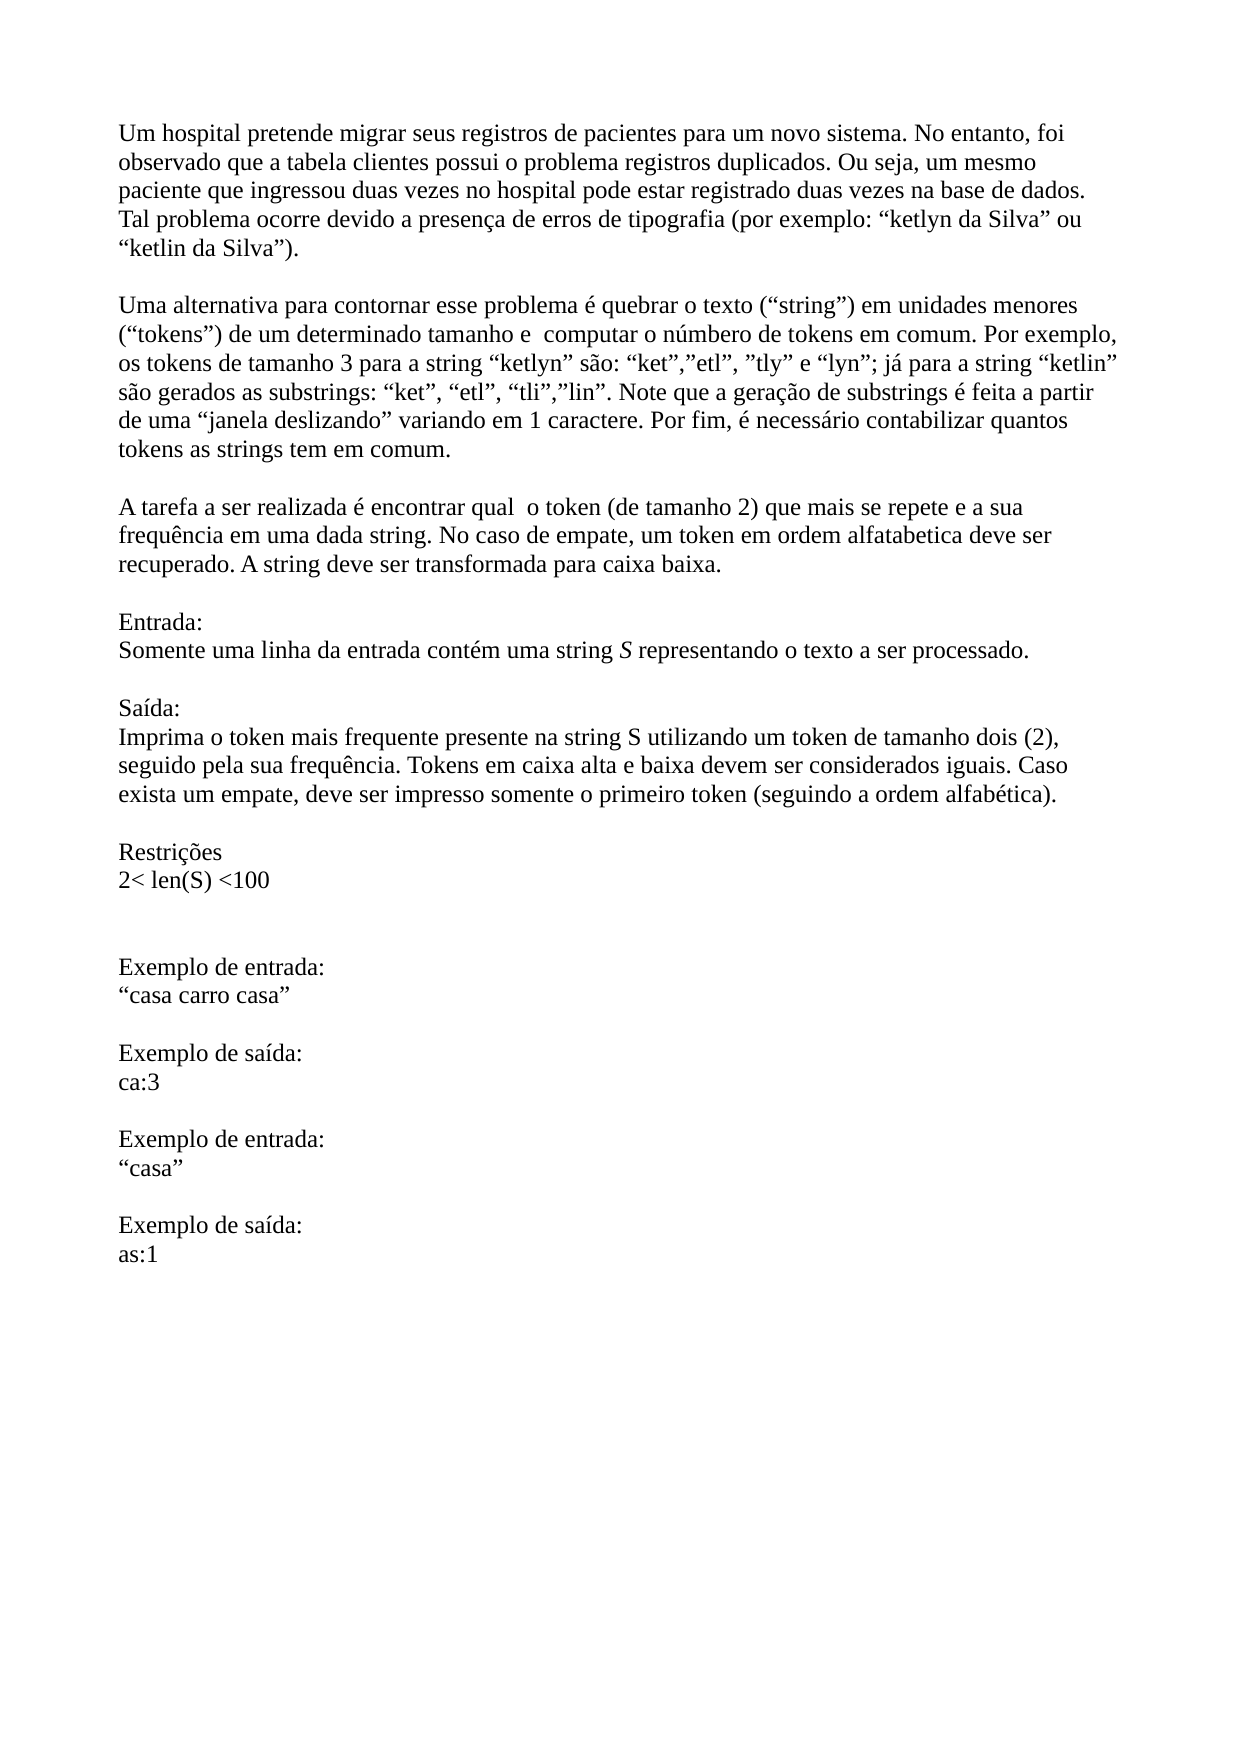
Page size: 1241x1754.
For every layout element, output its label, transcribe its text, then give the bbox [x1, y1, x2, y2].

text 2< len(S) <100 [118, 866, 1122, 894]
text Um hospital pretende migrar seus registros de pacientes para um novo sistema. No entanto, foi observado que a tabela clientes possui o problema registros duplicados. Ou seja, um mesmo paciente que ingressou duas vezes no hospital pode estar registrado duas vezes na base de dados. Tal problema ocorre devido a presença de erros de tipografia (por exemplo: “ketlyn da Silva” ou “ketlin da Silva”). [118, 118, 1122, 262]
text Somente uma linha da entrada contém uma string S representando o texto a ser processado. [118, 636, 1122, 664]
text ca:3 [118, 1067, 1122, 1096]
text as:1 [118, 1239, 1122, 1268]
text “casa” [118, 1153, 1122, 1182]
text Exemplo de entrada: [118, 1124, 1122, 1153]
text Uma alternativa para contornar esse problema é quebrar o texto (“string”) em unidades menores (“tokens”) de um determinado tamanho e computar o númbero de tokens em comum. Por exemplo, os tokens de tamanho 3 para a string “ketlyn” são: “ket”,”etl”, ”tly” e “lyn”; já para a string “ketlin” são gerados as substrings: “ket”, “etl”, “tli”,”lin”. Note que a geração de substrings é feita a partir de uma “janela deslizando” variando em 1 caractere. Por fim, é necessário contabilizar quantos tokens as strings tem em comum. [118, 291, 1122, 463]
text Exemplo de entrada: [118, 952, 1122, 981]
text Entrada: [118, 607, 1122, 636]
text Saída: [118, 693, 1122, 722]
text Exemplo de saída: [118, 1038, 1122, 1067]
text Restrições [118, 837, 1122, 866]
text “casa carro casa” [118, 981, 1122, 1009]
text Exemplo de saída: [118, 1211, 1122, 1239]
text A tarefa a ser realizada é encontrar qual o token (de tamanho 2) que mais se repete e a sua frequência em uma dada string. No caso de empate, um token em ordem alfatabetica deve ser recuperado. A string deve ser transformada para caixa baixa. [118, 492, 1122, 578]
text Imprima o token mais frequente presente na string S utilizando um token de tamanho dois (2), seguido pela sua frequência. Tokens em caixa alta e baixa devem ser considerados iguais. Caso exista um empate, deve ser impresso somente o primeiro token (seguindo a ordem alfabética). [118, 722, 1122, 808]
